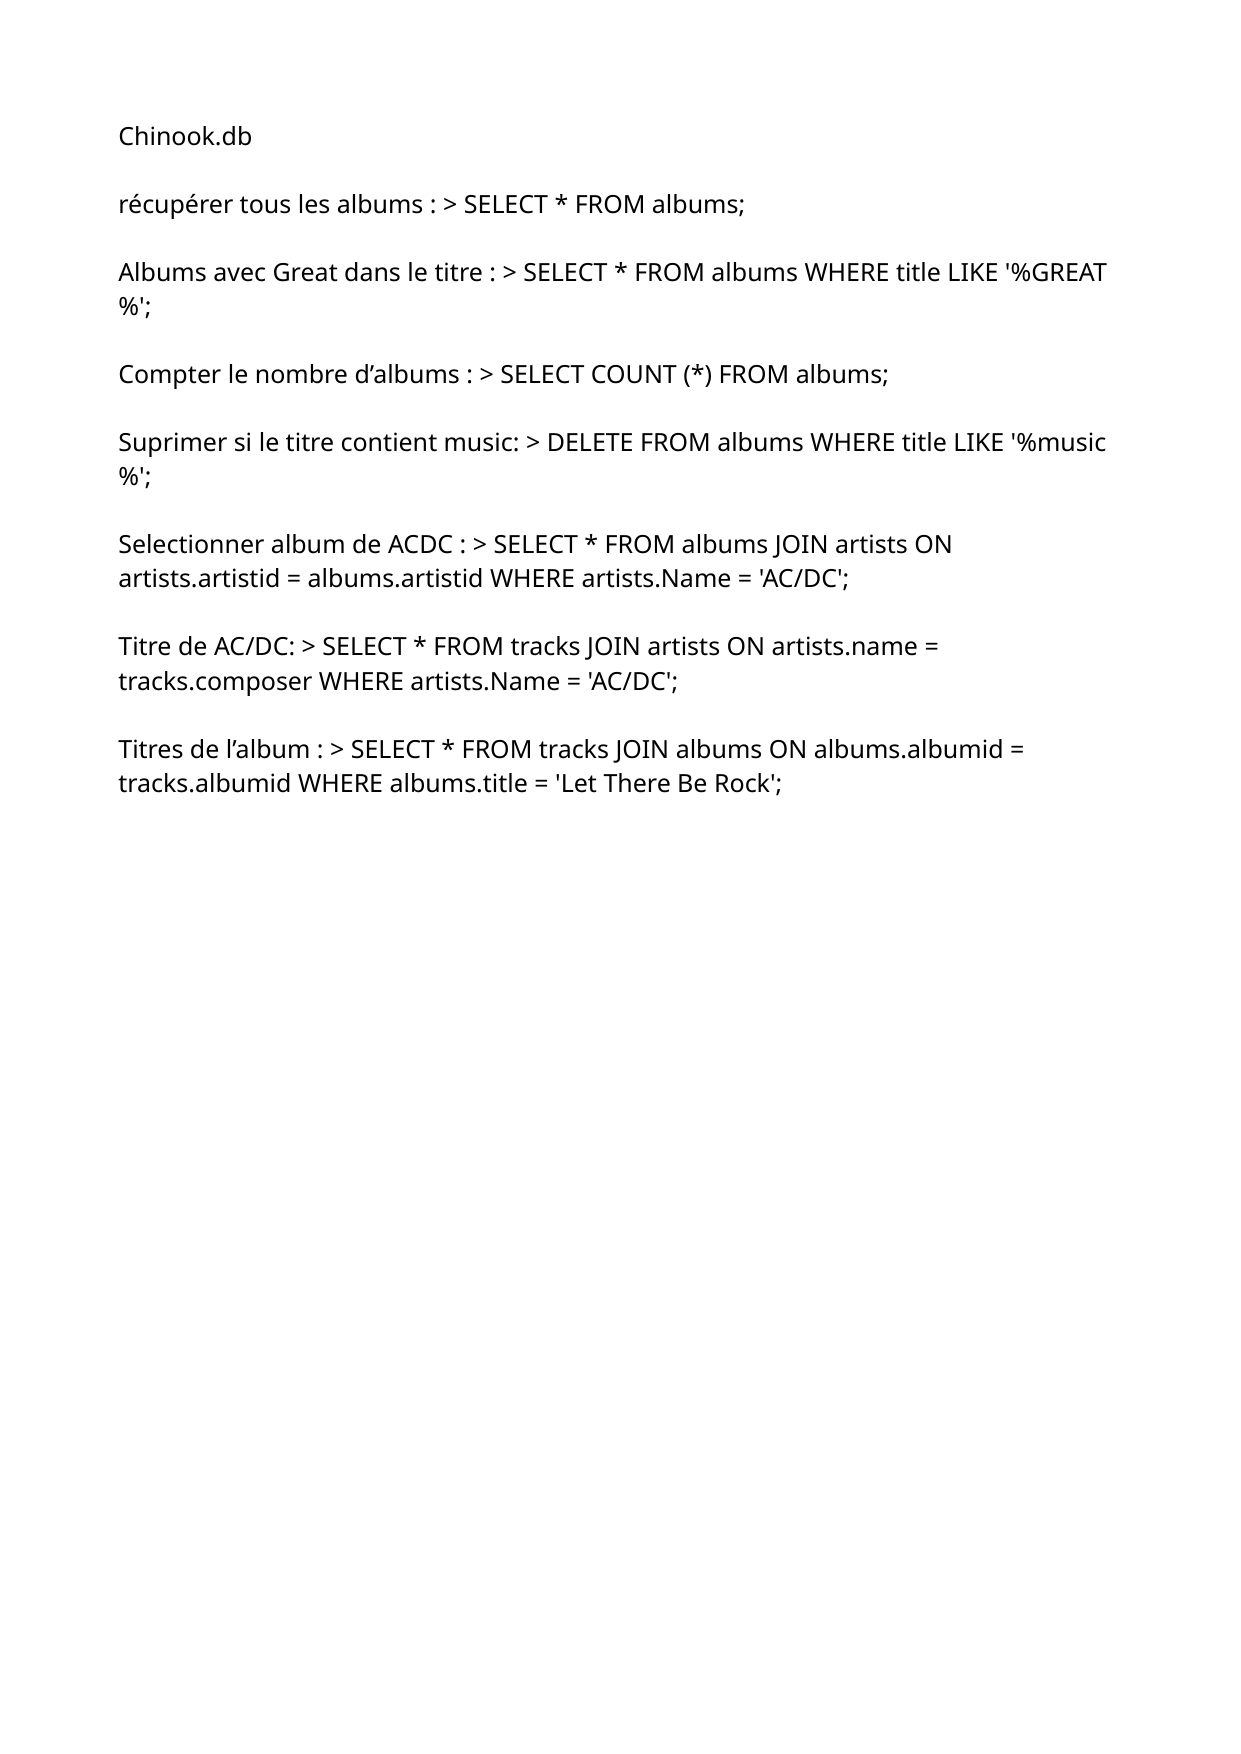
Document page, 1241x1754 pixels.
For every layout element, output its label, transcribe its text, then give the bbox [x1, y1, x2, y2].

text Titre de AC/DC: > SELECT * FROM tracks JOIN artists ON artists.name = tracks.composer WHERE artists.Name = 'AC/DC'; [118, 629, 1122, 697]
text Compter le nombre d’albums : > SELECT COUNT (*) FROM albums; [118, 357, 1122, 391]
text Chinook.db [118, 118, 1122, 152]
text Albums avec Great dans le titre : > SELECT * FROM albums WHERE title LIKE '%GREAT%'; [118, 254, 1122, 322]
text Selectionner album de ACDC : > SELECT * FROM albums JOIN artists ON artists.artistid = albums.artistid WHERE artists.Name = 'AC/DC'; [118, 527, 1122, 595]
text Titres de l’album : > SELECT * FROM tracks JOIN albums ON albums.albumid = tracks.albumid WHERE albums.title = 'Let There Be Rock'; [118, 731, 1122, 799]
text Suprimer si le titre contient music: > DELETE FROM albums WHERE title LIKE '%music%'; [118, 425, 1122, 493]
text récupérer tous les albums : > SELECT * FROM albums; [118, 186, 1122, 220]
